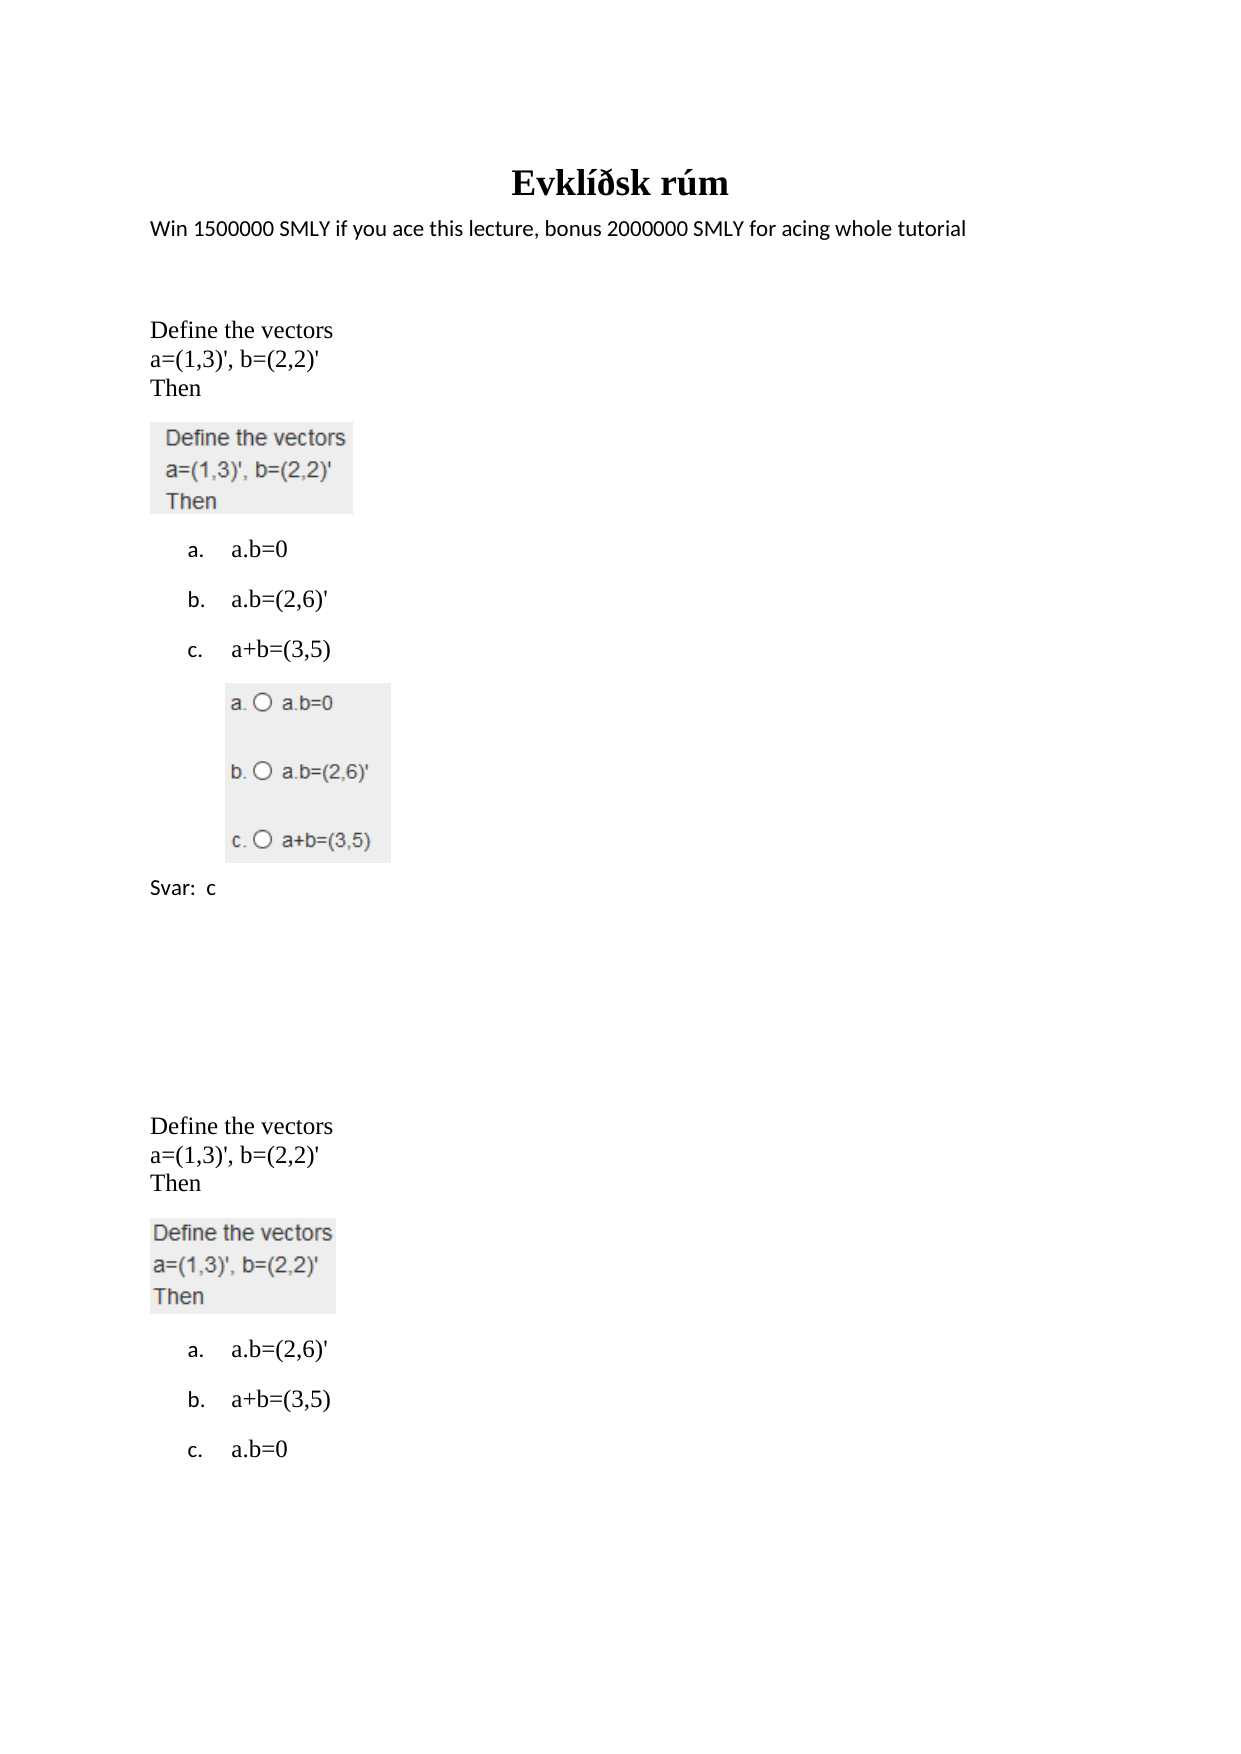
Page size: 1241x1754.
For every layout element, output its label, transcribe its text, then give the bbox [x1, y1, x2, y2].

list a.b=(2,6)' [187, 1334, 1090, 1363]
list a+b=(3,5) [187, 634, 1090, 663]
text Define the vectors a=(1,3)', b=(2,2)' Then [150, 315, 1090, 402]
text Svar: c [150, 873, 1090, 901]
list a.b=0 [187, 1434, 1090, 1463]
list a.b=0 [187, 534, 1090, 563]
list a+b=(3,5) [187, 1384, 1090, 1413]
list a.b=(2,6)' [187, 584, 1090, 613]
text Evklíðsk rúm [150, 160, 1090, 203]
text Win 1500000 SMLY if you ace this lecture, bonus 2000000 SMLY for acing whole tutorial [150, 214, 1090, 242]
text Define the vectors a=(1,3)', b=(2,2)' Then [150, 1111, 1090, 1197]
